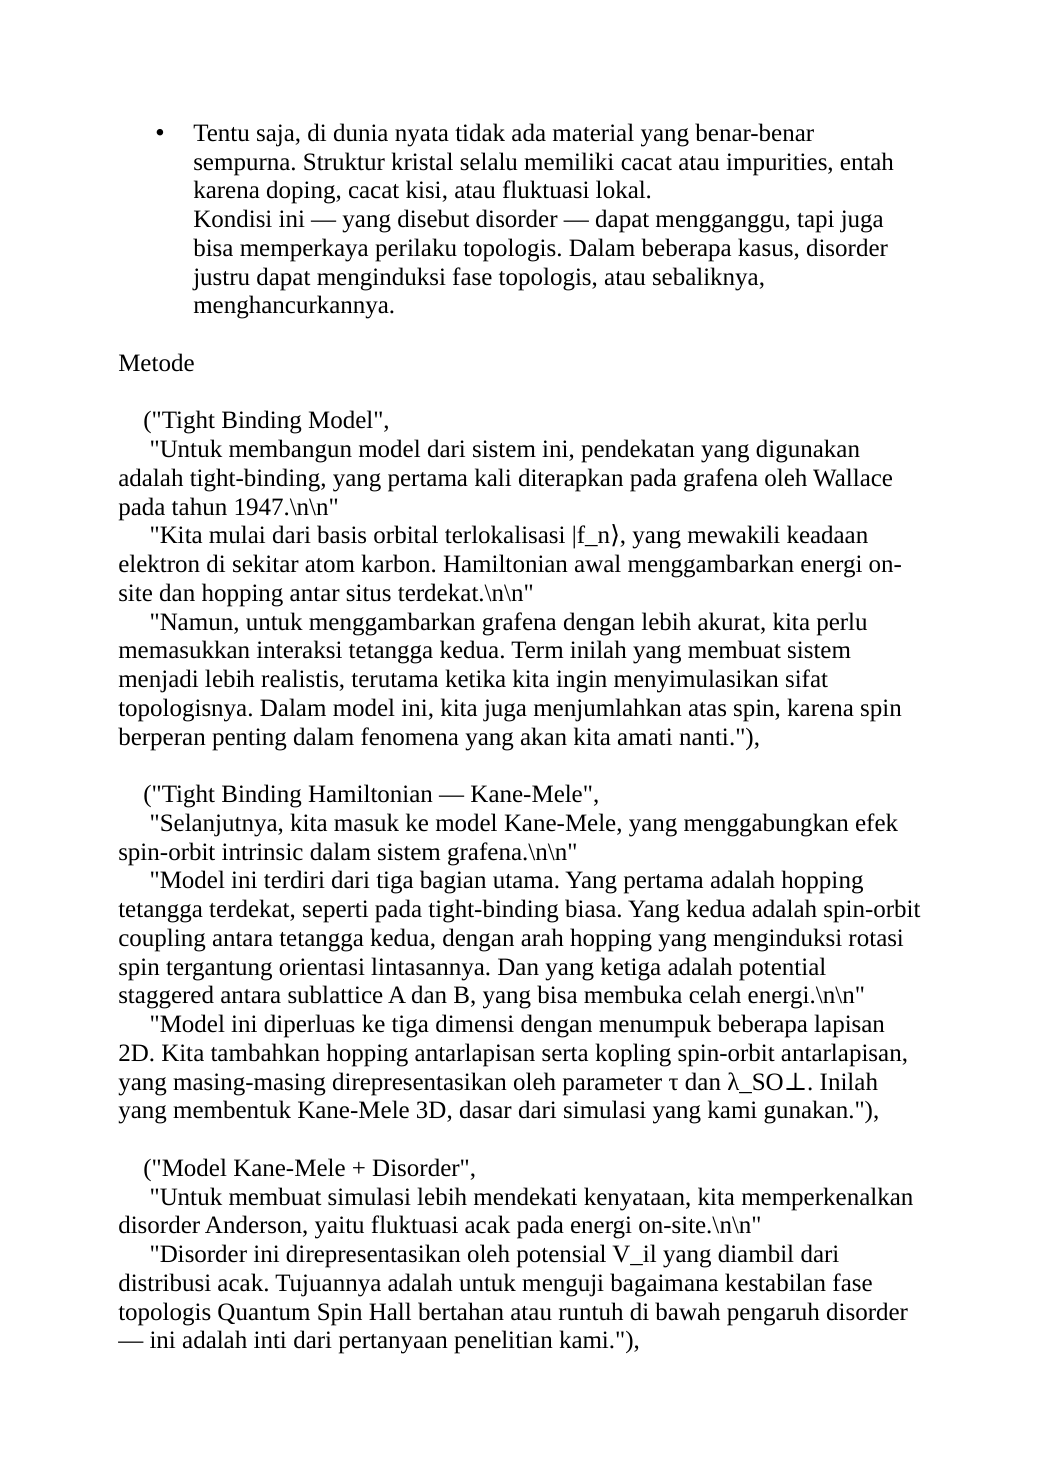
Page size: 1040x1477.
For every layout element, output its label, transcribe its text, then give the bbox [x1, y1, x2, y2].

text ("Tight Binding Model", [118, 406, 921, 434]
text "Namun, untuk menggambarkan grafena dengan lebih akurat, kita perlu memasukkan interaksi tetangga kedua. Term inilah yang membuat sistem menjadi lebih realistis, terutama ketika kita ingin menyimulasikan sifat topologisnya. Dalam model ini, kita juga menjumlahkan atas spin, karena spin berperan penting dalam fenomena yang akan kita amati nanti."), [118, 607, 921, 751]
text "Disorder ini direpresentasikan oleh potensial V_il yang diambil dari distribusi acak. Tujuannya adalah untuk menguji bagaimana kestabilan fase topologis Quantum Spin Hall bertahan atau runtuh di bawah pengaruh disorder — ini adalah inti dari pertanyaan penelitian kami."), [118, 1239, 921, 1354]
list Tentu saja, di dunia nyata tidak ada material yang benar-benar sempurna. Struktur kristal selalu memiliki cacat atau impurities, entah karena doping, cacat kisi, atau fluktuasi lokal. [156, 118, 921, 204]
text "Untuk membangun model dari sistem ini, pendekatan yang digunakan adalah tight-binding, yang pertama kali diterapkan pada grafena oleh Wallace pada tahun 1947.\n\n" [118, 434, 921, 521]
text ("Tight Binding Hamiltonian — Kane-Mele", [118, 779, 921, 808]
text ("Model Kane-Mele + Disorder", [118, 1153, 921, 1182]
text Metode [118, 348, 921, 377]
list Kondisi ini — yang disebut disorder — dapat mengganggu, tapi juga bisa memperkaya perilaku topologis. Dalam beberapa kasus, disorder justru dapat menginduksi fase topologis, atau sebaliknya, menghancurkannya. [156, 204, 921, 319]
text "Model ini terdiri dari tiga bagian utama. Yang pertama adalah hopping tetangga terdekat, seperti pada tight-binding biasa. Yang kedua adalah spin-orbit coupling antara tetangga kedua, dengan arah hopping yang menginduksi rotasi spin tergantung orientasi lintasannya. Dan yang ketiga adalah potential staggered antara sublattice A dan B, yang bisa membuka celah energi.\n\n" [118, 866, 921, 1009]
text "Kita mulai dari basis orbital terlokalisasi |f_n⟩, yang mewakili keadaan elektron di sekitar atom karbon. Hamiltonian awal menggambarkan energi on-site dan hopping antar situs terdekat.\n\n" [118, 521, 921, 607]
text "Untuk membuat simulasi lebih mendekati kenyataan, kita memperkenalkan disorder Anderson, yaitu fluktuasi acak pada energi on-site.\n\n" [118, 1182, 921, 1239]
text "Selanjutnya, kita masuk ke model Kane-Mele, yang menggabungkan efek spin-orbit intrinsic dalam sistem grafena.\n\n" [118, 808, 921, 866]
text "Model ini diperluas ke tiga dimensi dengan menumpuk beberapa lapisan 2D. Kita tambahkan hopping antarlapisan serta kopling spin-orbit antarlapisan, yang masing-masing direpresentasikan oleh parameter τ dan λ_SO⊥. Inilah yang membentuk Kane-Mele 3D, dasar dari simulasi yang kami gunakan."), [118, 1009, 921, 1124]
